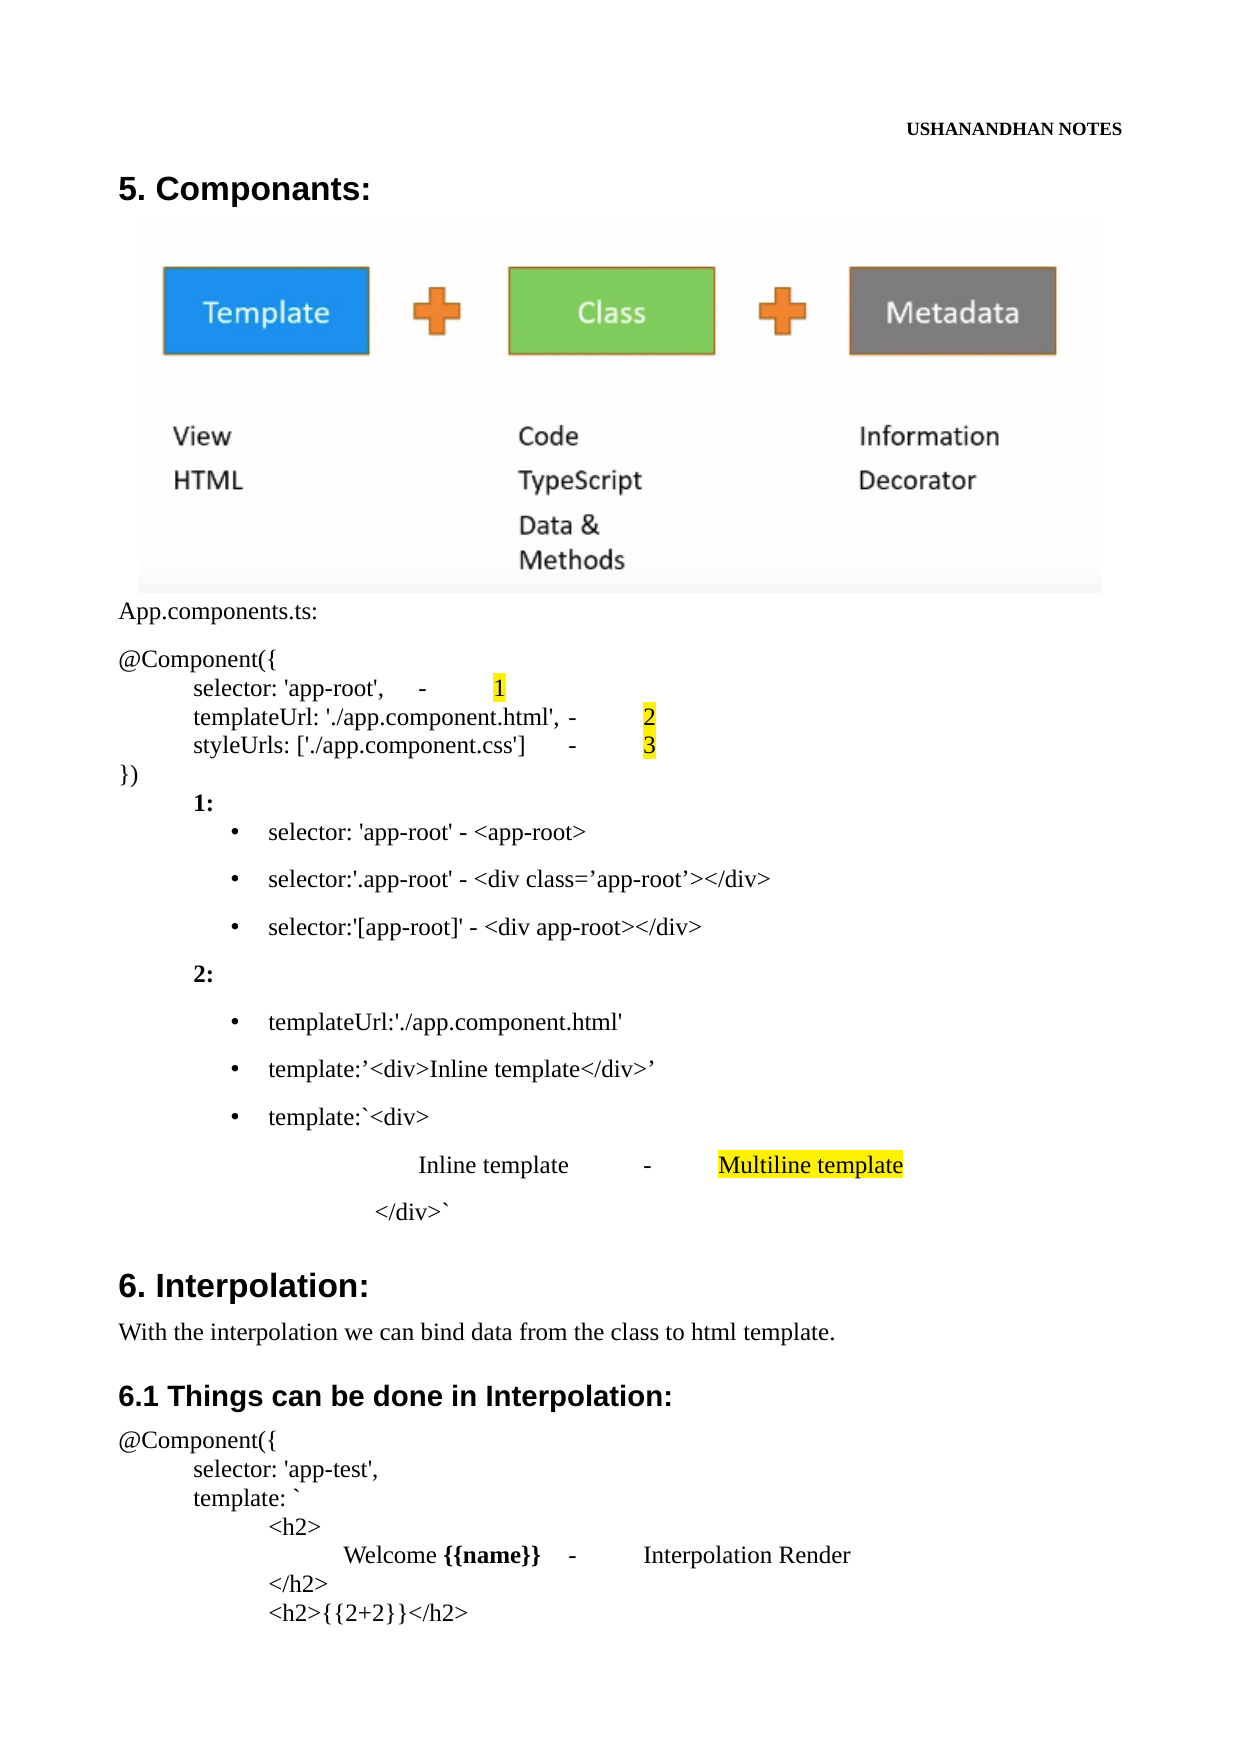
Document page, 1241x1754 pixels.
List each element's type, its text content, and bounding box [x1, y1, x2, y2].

text 1: [118, 788, 1122, 817]
text <h2>{{2+2}}</h2> [118, 1598, 1122, 1627]
list templateUrl:'./app.component.html' [231, 1007, 1122, 1036]
text }) [118, 759, 1122, 788]
list template:’<div>Inline template</div>’ [231, 1054, 1122, 1083]
list selector: 'app-root' - <app-root> [231, 817, 1122, 845]
list Inline template - Multiline template [381, 1150, 1122, 1178]
text App.components.ts: [118, 220, 1122, 625]
text Welcome {{name}} - Interpolation Render [118, 1540, 1122, 1569]
subtitle 6. Interpolation: [118, 1266, 1122, 1304]
text selector: 'app-root', - 1 [118, 673, 1122, 702]
list selector:'.app-root' - <div class=’app-root’></div> [231, 864, 1122, 893]
text template: ` [118, 1483, 1122, 1512]
text </div>` [118, 1197, 1122, 1226]
picture [138, 220, 1102, 593]
list template:`<div> [231, 1102, 1122, 1131]
subtitle 5. Componants: [118, 169, 1122, 208]
text templateUrl: './app.component.html', - 2 [118, 702, 1122, 730]
text @Component({ [118, 1425, 1122, 1454]
list selector:'[app-root]' - <div app-root></div> [231, 912, 1122, 941]
text <h2> [118, 1512, 1122, 1540]
text </h2> [118, 1569, 1122, 1598]
text selector: 'app-test', [118, 1454, 1122, 1483]
subtitle 6.1 Things can be done in Interpolation: [118, 1379, 1122, 1413]
text styleUrls: ['./app.component.css'] - 3 [118, 730, 1122, 759]
text @Component({ [118, 644, 1122, 673]
text With the interpolation we can bind data from the class to html template. [118, 1317, 1122, 1346]
text 2: [118, 959, 1122, 988]
